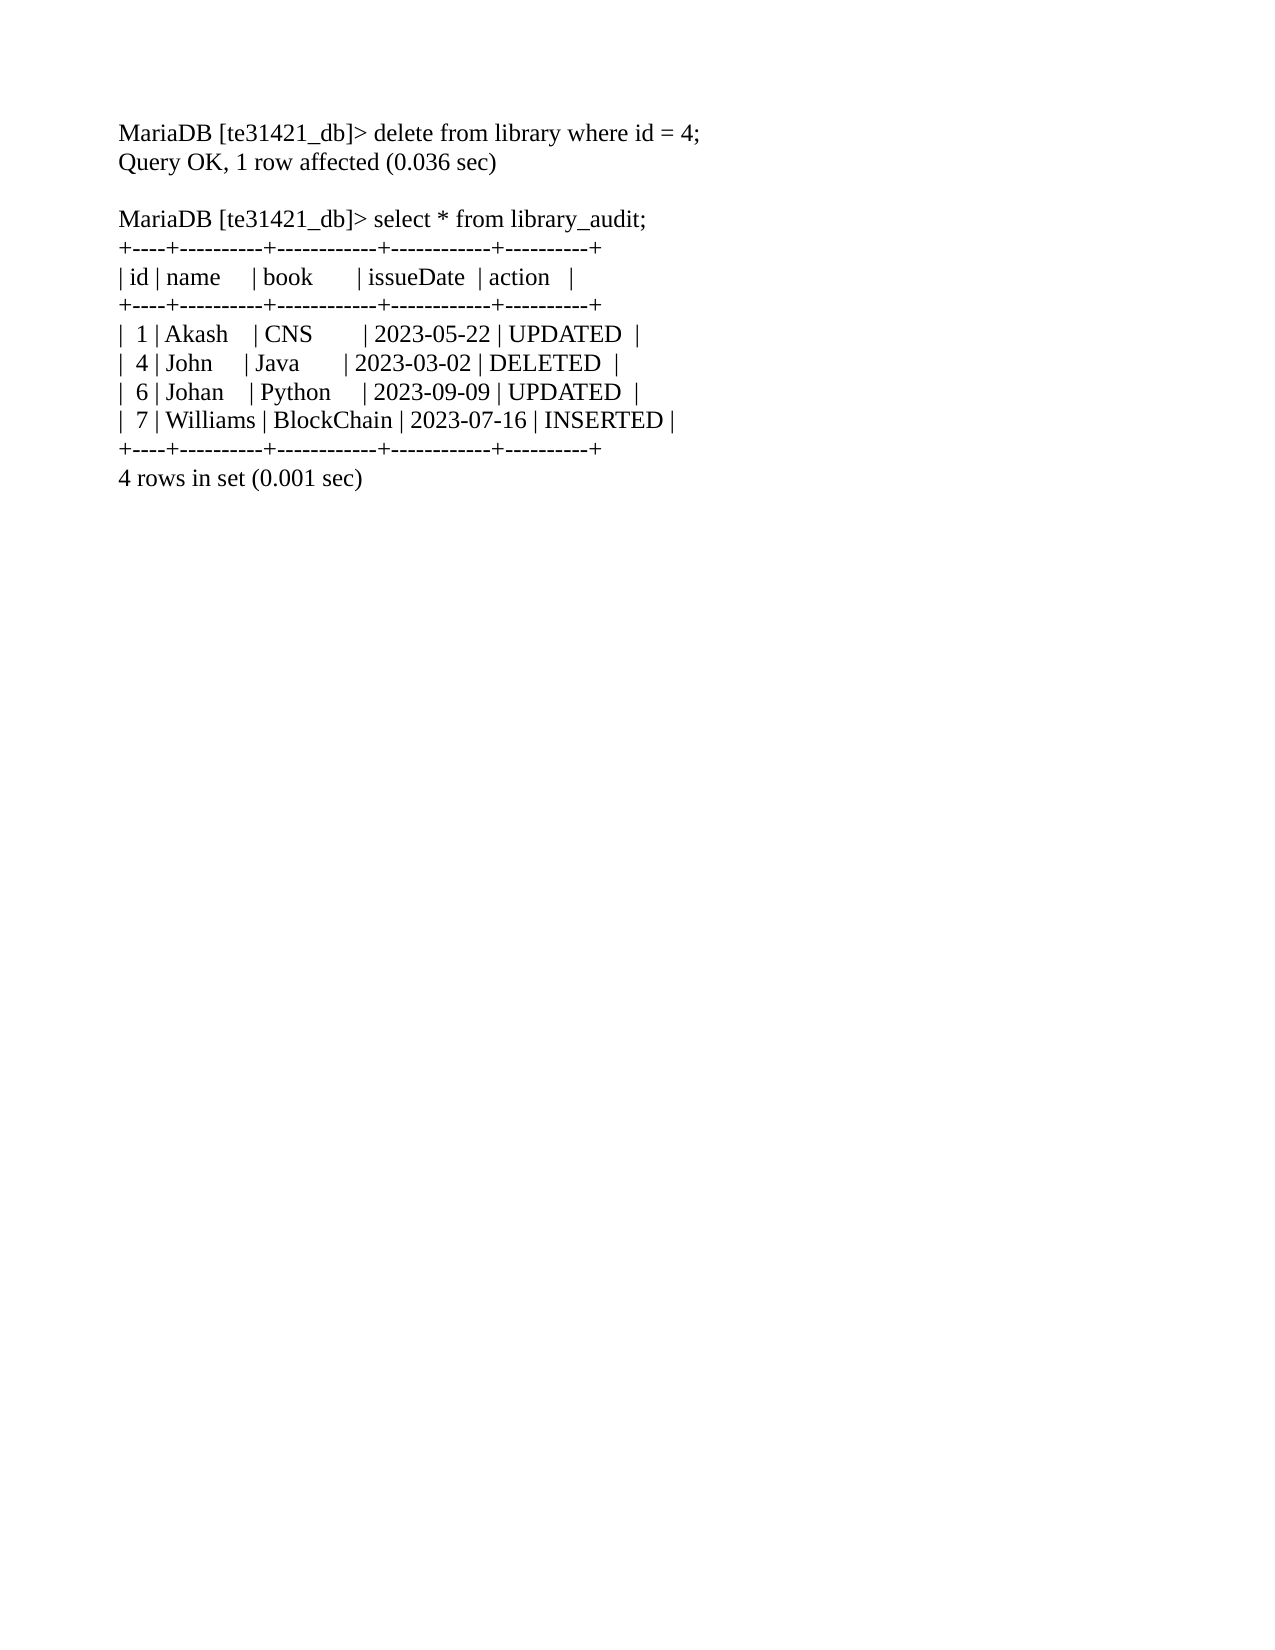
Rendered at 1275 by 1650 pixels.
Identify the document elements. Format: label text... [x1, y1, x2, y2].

text +----+----------+------------+------------+----------+ [118, 233, 1157, 262]
text +----+----------+------------+------------+----------+ [118, 434, 1157, 463]
text 4 rows in set (0.001 sec) [118, 463, 1157, 492]
text MariaDB [te31421_db]> select * from library_audit; [118, 204, 1157, 233]
text MariaDB [te31421_db]> delete from library where id = 4; [118, 118, 1157, 147]
text | 4 | John | Java | 2023-03-02 | DELETED | [118, 348, 1157, 377]
text Query OK, 1 row affected (0.036 sec) [118, 147, 1157, 176]
text | 6 | Johan | Python | 2023-09-09 | UPDATED | [118, 377, 1157, 406]
text | 1 | Akash | CNS | 2023-05-22 | UPDATED | [118, 319, 1157, 348]
text +----+----------+------------+------------+----------+ [118, 291, 1157, 319]
text | 7 | Williams | BlockChain | 2023-07-16 | INSERTED | [118, 406, 1157, 434]
text | id | name | book | issueDate | action | [118, 262, 1157, 291]
